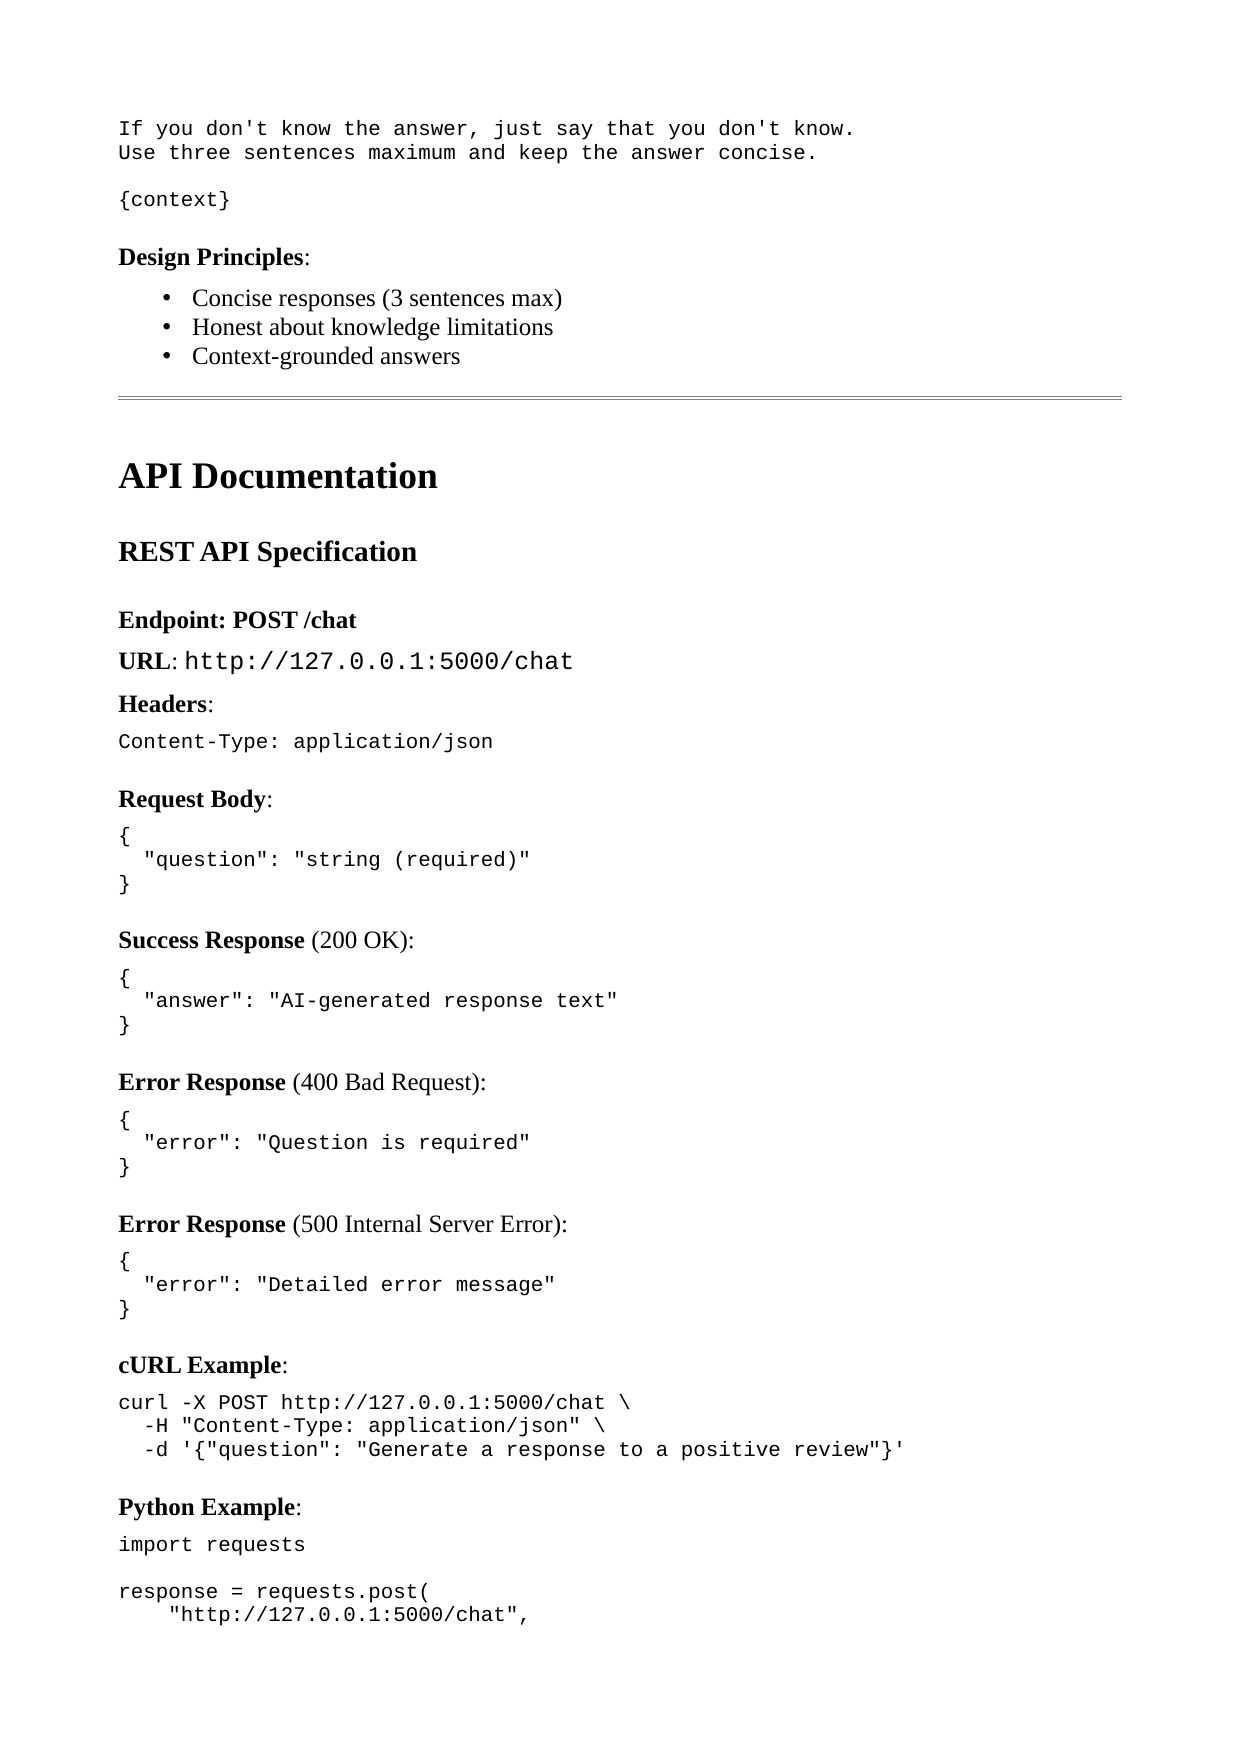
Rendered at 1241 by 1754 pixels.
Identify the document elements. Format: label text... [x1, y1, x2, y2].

text import requests [118, 1533, 1122, 1557]
text } [118, 872, 1122, 896]
text {context} [118, 189, 1122, 213]
list Context-grounded answers [162, 341, 1122, 370]
text Use three sentences maximum and keep the answer concise. [118, 142, 1122, 165]
list Concise responses (3 sentences max) [162, 283, 1122, 312]
text Headers: [118, 689, 1122, 718]
text "answer": "AI-generated response text" [118, 991, 1122, 1014]
text URL: http://127.0.0.1:5000/chat [118, 646, 1122, 677]
subtitle REST API Specification [118, 534, 1122, 567]
text curl -X POST http://127.0.0.1:5000/chat \ [118, 1392, 1122, 1416]
text Content-Type: application/json [118, 731, 1122, 754]
text "error": "Detailed error message" [118, 1274, 1122, 1297]
text } [118, 1156, 1122, 1179]
subtitle Endpoint: POST /chat [118, 605, 1122, 634]
text { [118, 1108, 1122, 1132]
text Design Principles: [118, 242, 1122, 271]
text Error Response (400 Bad Request): [118, 1067, 1122, 1096]
text -d '{"question": "Generate a response to a positive review"}' [118, 1439, 1122, 1463]
text Error Response (500 Internal Server Error): [118, 1209, 1122, 1238]
text -H "Content-Type: application/json" \ [118, 1416, 1122, 1439]
text Python Example: [118, 1492, 1122, 1521]
text { [118, 1250, 1122, 1274]
text Success Response (200 OK): [118, 926, 1122, 954]
text If you don't know the answer, just say that you don't know. [118, 118, 1122, 142]
text response = requests.post( [118, 1581, 1122, 1604]
subtitle API Documentation [118, 453, 1122, 496]
text "http://127.0.0.1:5000/chat", [118, 1604, 1122, 1628]
text { [118, 825, 1122, 849]
text { [118, 967, 1122, 991]
text } [118, 1014, 1122, 1038]
text } [118, 1297, 1122, 1321]
list Honest about knowledge limitations [162, 312, 1122, 341]
text Request Body: [118, 784, 1122, 813]
text "question": "string (required)" [118, 849, 1122, 872]
text "error": "Question is required" [118, 1132, 1122, 1156]
text cURL Example: [118, 1351, 1122, 1379]
